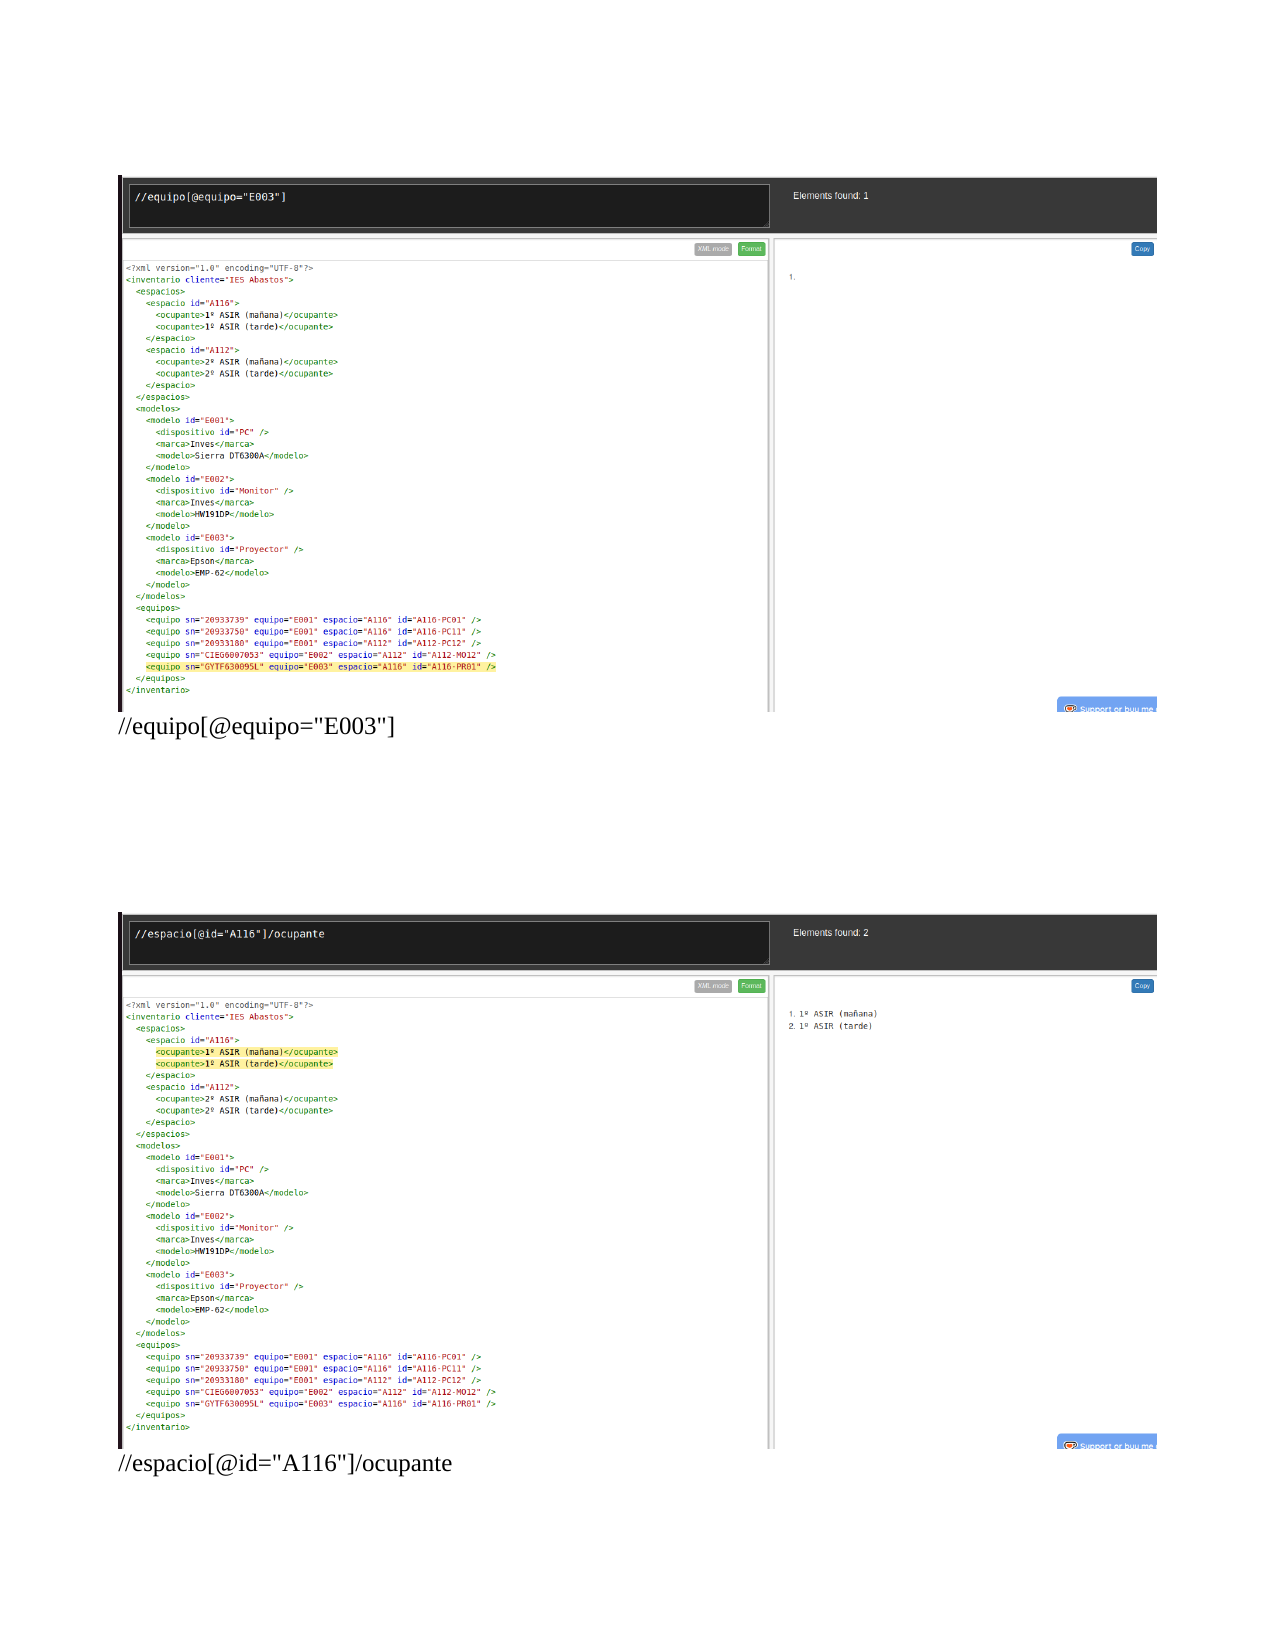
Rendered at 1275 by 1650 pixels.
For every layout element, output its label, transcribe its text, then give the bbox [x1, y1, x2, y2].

text //equipo[@equipo="E003"] [118, 712, 1157, 740]
picture [118, 912, 1157, 1449]
picture [118, 175, 1157, 712]
text //espacio[@id="A116"]/ocupante [118, 1449, 1157, 1477]
